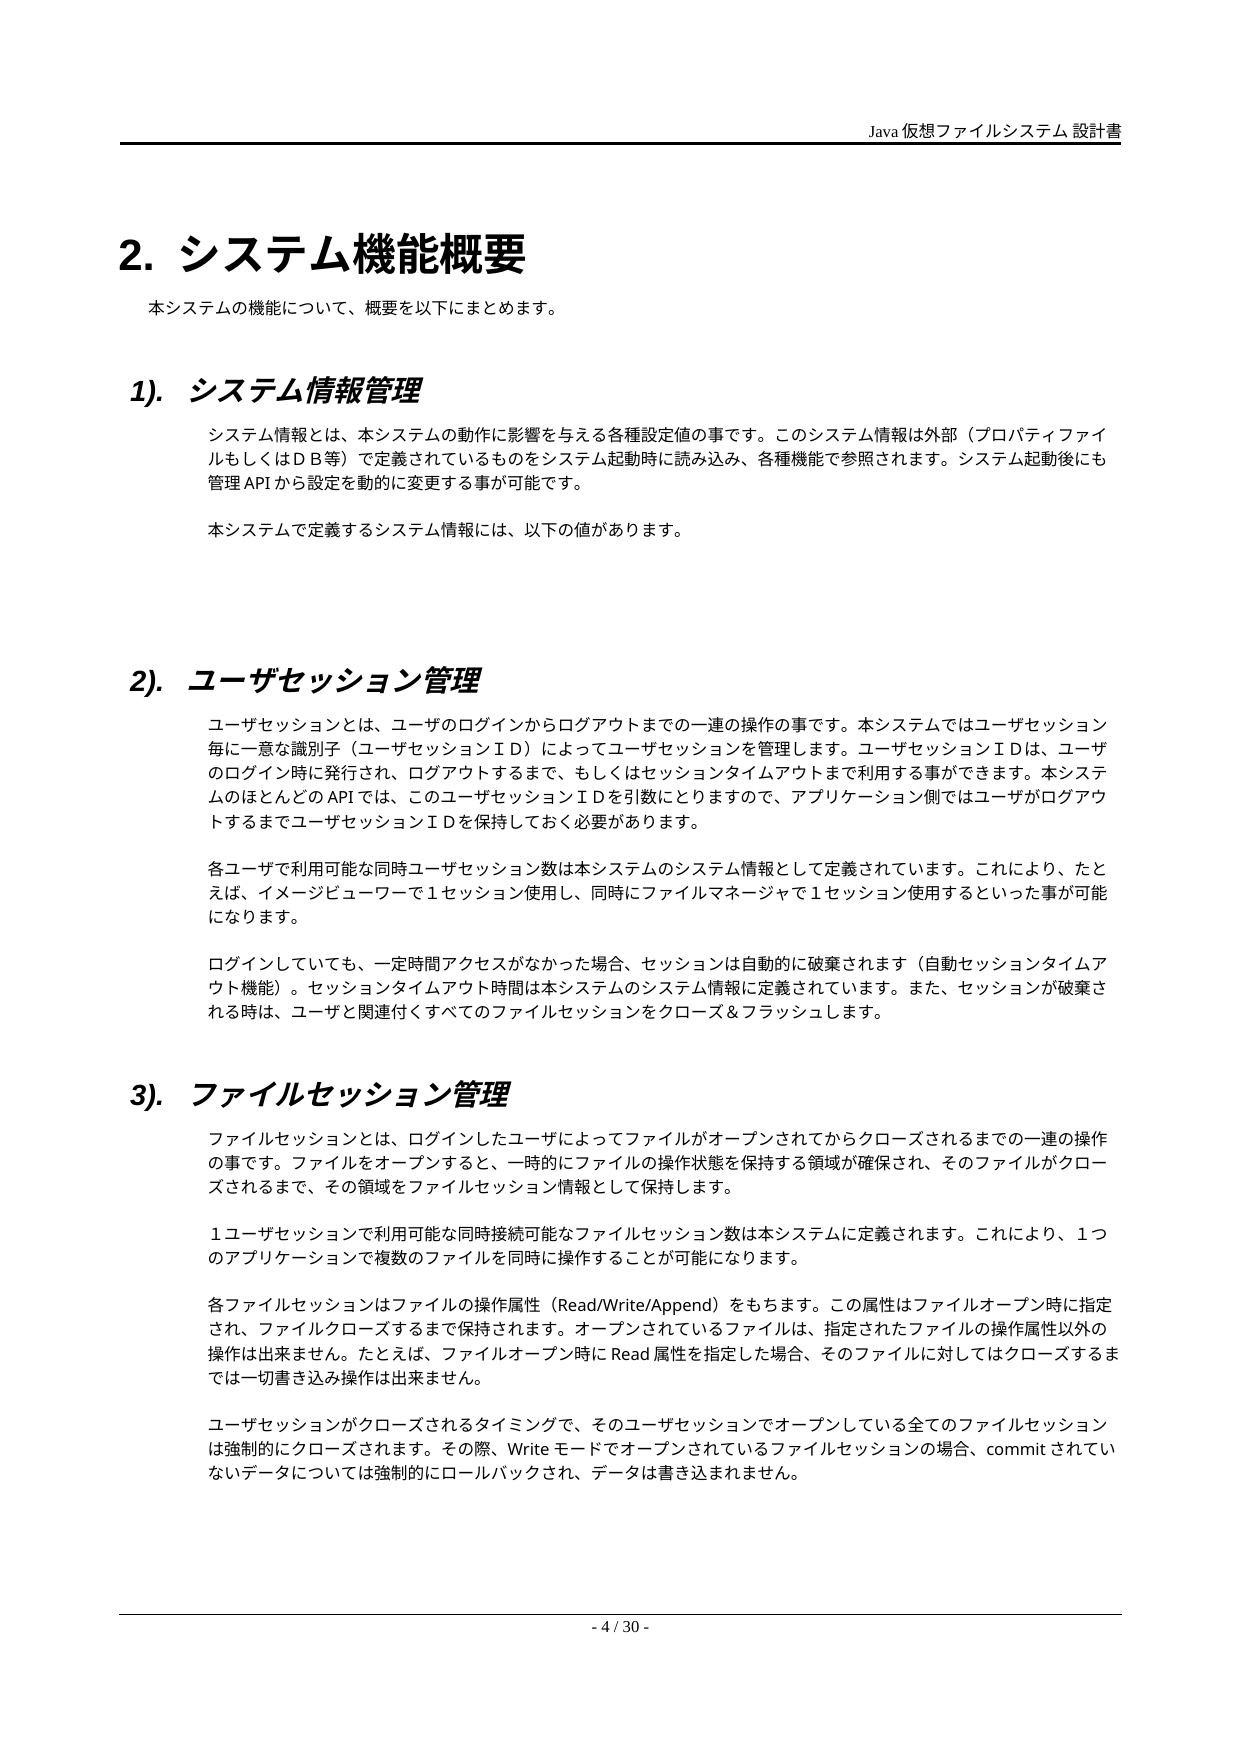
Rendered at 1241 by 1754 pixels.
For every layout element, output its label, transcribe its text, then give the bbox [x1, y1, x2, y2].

text 本システムで定義するシステム情報には、以下の値があります。 [207, 517, 1122, 541]
text システム情報とは、本システムの動作に影響を与える各種設定値の事です。このシステム情報は外部（プロパティファイルもしくはＤＢ等）で定義されているものをシステム起動時に読み込み、各種機能で参照されます。システム起動後にも管理APIから設定を動的に変更する事が可能です。 [207, 422, 1122, 494]
text 各ファイルセッションはファイルの操作属性（Read/Write/Append）をもちます。この属性はファイルオープン時に指定され、ファイルクローズするまで保持されます。オープンされているファイルは、指定されたファイルの操作属性以外の操作は出来ません。たとえば、ファイルオープン時にRead属性を指定した場合、そのファイルに対してはクローズするまでは一切書き込み操作は出来ません。 [207, 1292, 1122, 1389]
subtitle ファイルセッション管理 [118, 1071, 1122, 1113]
subtitle システム情報管理 [118, 367, 1122, 409]
text ユーザセッションがクローズされるタイミングで、そのユーザセッションでオープンしている全てのファイルセッションは強制的にクローズされます。その際、Writeモードでオープンされているファイルセッションの場合、commitされていないデータについては強制的にロールバックされ、データは書き込まれません。 [207, 1412, 1122, 1484]
text 本システムの機能について、概要を以下にまとめます。 [148, 295, 1122, 319]
text 各ユーザで利用可能な同時ユーザセッション数は本システムのシステム情報として定義されています。これにより、たとえば、イメージビューワーで１セッション使用し、同時にファイルマネージャで１セッション使用するといった事が可能になります。 [207, 856, 1122, 928]
subtitle システム機能概要 [118, 219, 1122, 283]
text ファイルセッションとは、ログインしたユーザによってファイルがオープンされてからクローズされるまでの一連の操作の事です。ファイルをオープンすると、一時的にファイルの操作状態を保持する領域が確保され、そのファイルがクローズされるまで、その領域をファイルセッション情報として保持します。 [207, 1126, 1122, 1198]
subtitle ユーザセッション管理 [118, 657, 1122, 699]
text １ユーザセッションで利用可能な同時接続可能なファイルセッション数は本システムに定義されます。これにより、１つのアプリケーションで複数のファイルを同時に操作することが可能になります。 [207, 1221, 1122, 1269]
text ログインしていても、一定時間アクセスがなかった場合、セッションは自動的に破棄されます（自動セッションタイムアウト機能）。セッションタイムアウト時間は本システムのシステム情報に定義されています。また、セッションが破棄される時は、ユーザと関連付くすべてのファイルセッションをクローズ＆フラッシュします。 [207, 951, 1122, 1023]
text ユーザセッションとは、ユーザのログインからログアウトまでの一連の操作の事です。本システムではユーザセッション毎に一意な識別子（ユーザセッションＩＤ）によってユーザセッションを管理します。ユーザセッションＩＤは、ユーザのログイン時に発行され、ログアウトするまで、もしくはセッションタイムアウトまで利用する事ができます。本システムのほとんどのAPIでは、このユーザセッションＩＤを引数にとりますので、アプリケーション側ではユーザがログアウトするまでユーザセッションＩＤを保持しておく必要があります。 [207, 712, 1122, 833]
